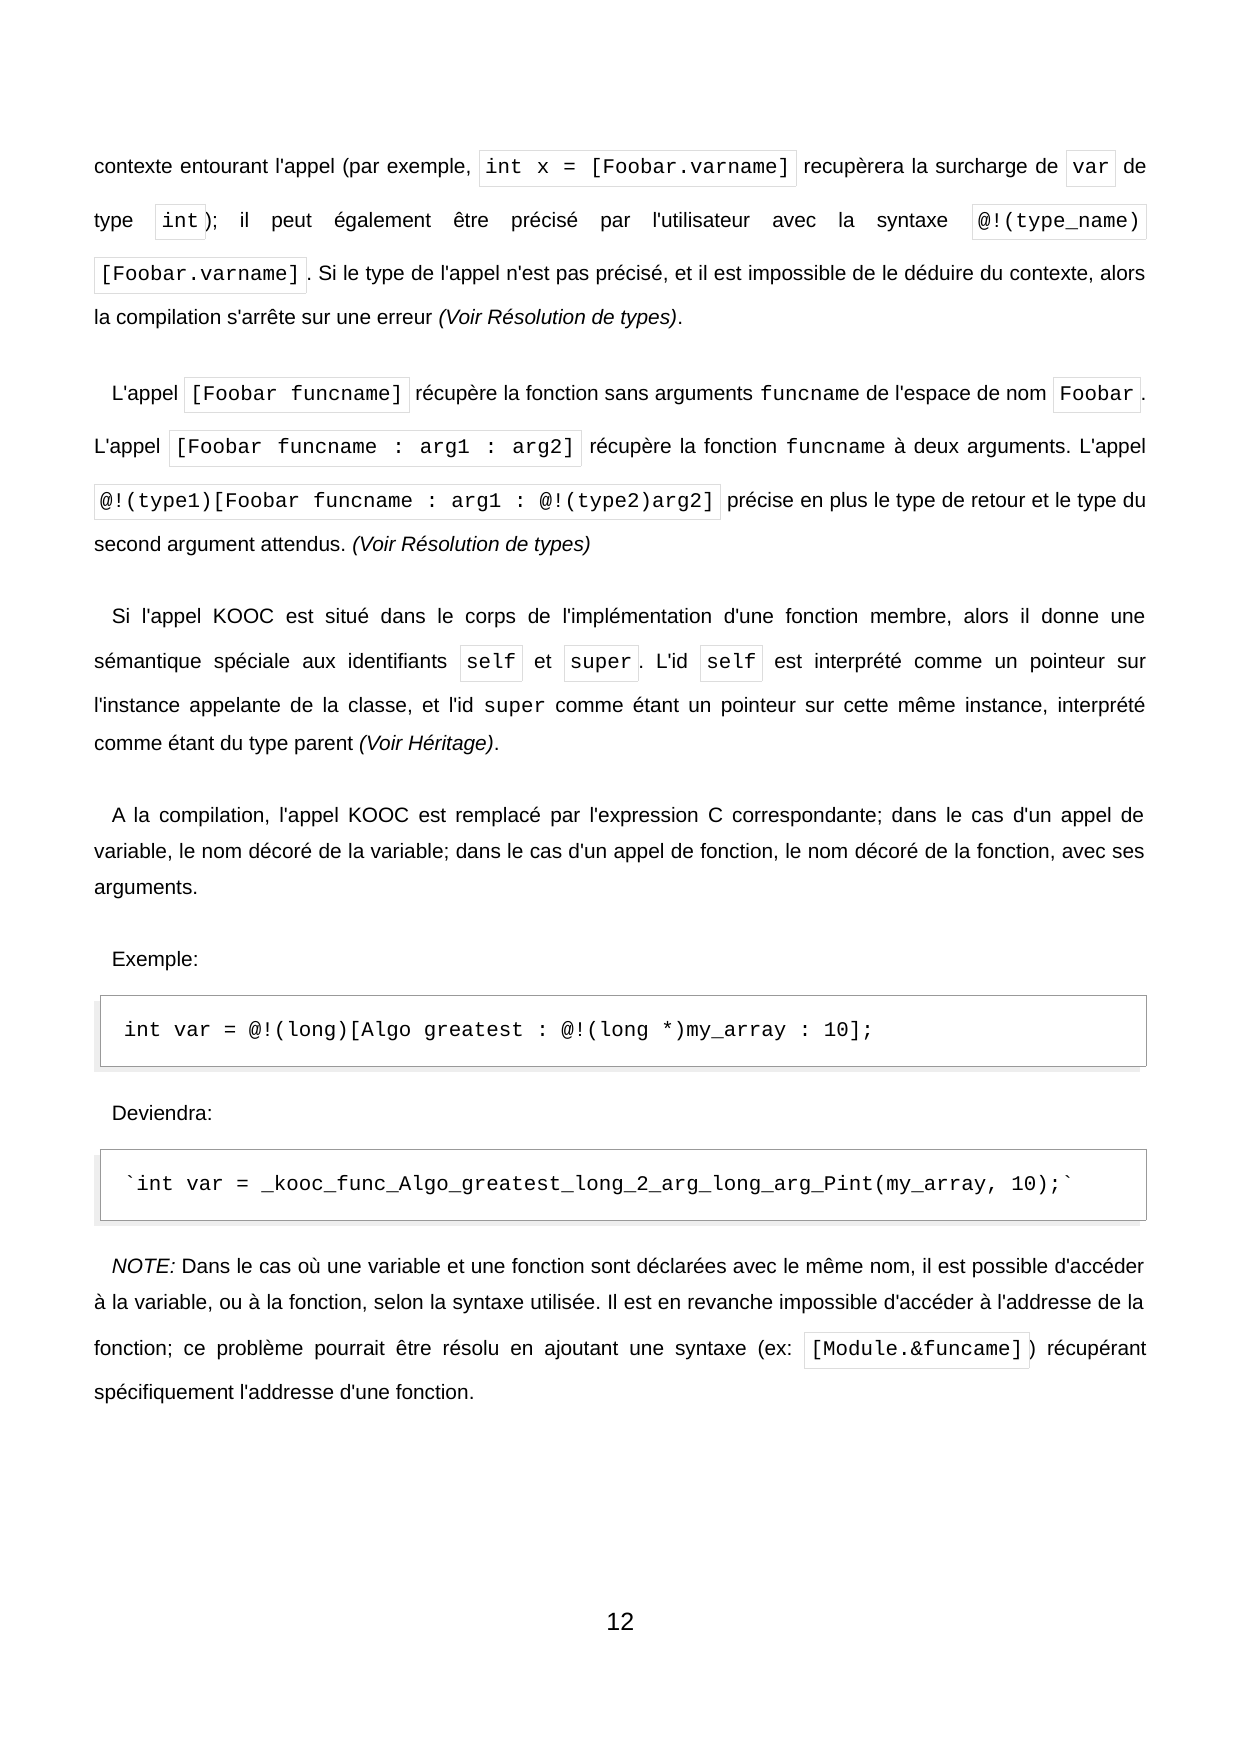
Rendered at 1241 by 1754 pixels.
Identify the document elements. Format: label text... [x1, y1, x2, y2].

text A la compilation, l'appel KOOC est remplacé par l'expression C correspondante; dans le cas d'un appel de variable, le nom décoré de la variable; dans le cas d'un appel de fonction, le nom décoré de la fonction, avec ses arguments. [94, 803, 1146, 899]
text Si l'appel KOOC est situé dans le corps de l'implémentation d'une fonction membre, alors il donne une sémantique spéciale aux identifiants self et super. L'id self est interprété comme un pointeur sur l'instance appelante de la classe, et l'id super comme étant un pointeur sur cette même instance, interprété comme étant du type parent (Voir Héritage). [94, 603, 1146, 755]
text L'appel [Foobar funcname] récupère la fonction sans arguments funcname de l'espace de nom Foobar. L'appel [Foobar funcname : arg1 : arg2] récupère la fonction funcname à deux arguments. L'appel @!(type1)[Foobar funcname : arg1 : @!(type2)arg2] précise en plus le type de retour et le type du second argument attendus. (Voir Résolution de types) [94, 377, 1146, 556]
text int var = @!(long)[Algo greatest : @!(long *)my_array : 10]; [101, 996, 1146, 1066]
text Exemple: [94, 947, 1146, 971]
text Deviendra: [94, 1100, 1146, 1124]
text contexte entourant l'appel (par exemple, int x = [Foobar.varname] recupèrera la surcharge de var de type int); il peut également être précisé par l'utilisateur avec la syntaxe @!(type_name)[Foobar.varname]. Si le type de l'appel n'est pas précisé, et il est impossible de le déduire du contexte, alors la compilation s'arrête sur une erreur (Voir Résolution de types). [94, 150, 1146, 329]
text NOTE: Dans le cas où une variable et une fonction sont déclarées avec le même nom, il est possible d'accéder à la variable, ou à la fonction, selon la syntaxe utilisée. Il est en revanche impossible d'accéder à l'addresse de la fonction; ce problème pourrait être résolu en ajoutant une syntaxe (ex: [Module.&funcame]) récupérant spécifiquement l'addresse d'une fonction. [94, 1254, 1146, 1403]
text `int var = _kooc_func_Algo_greatest_long_2_arg_long_arg_Pint(my_array, 10);` [101, 1150, 1146, 1220]
